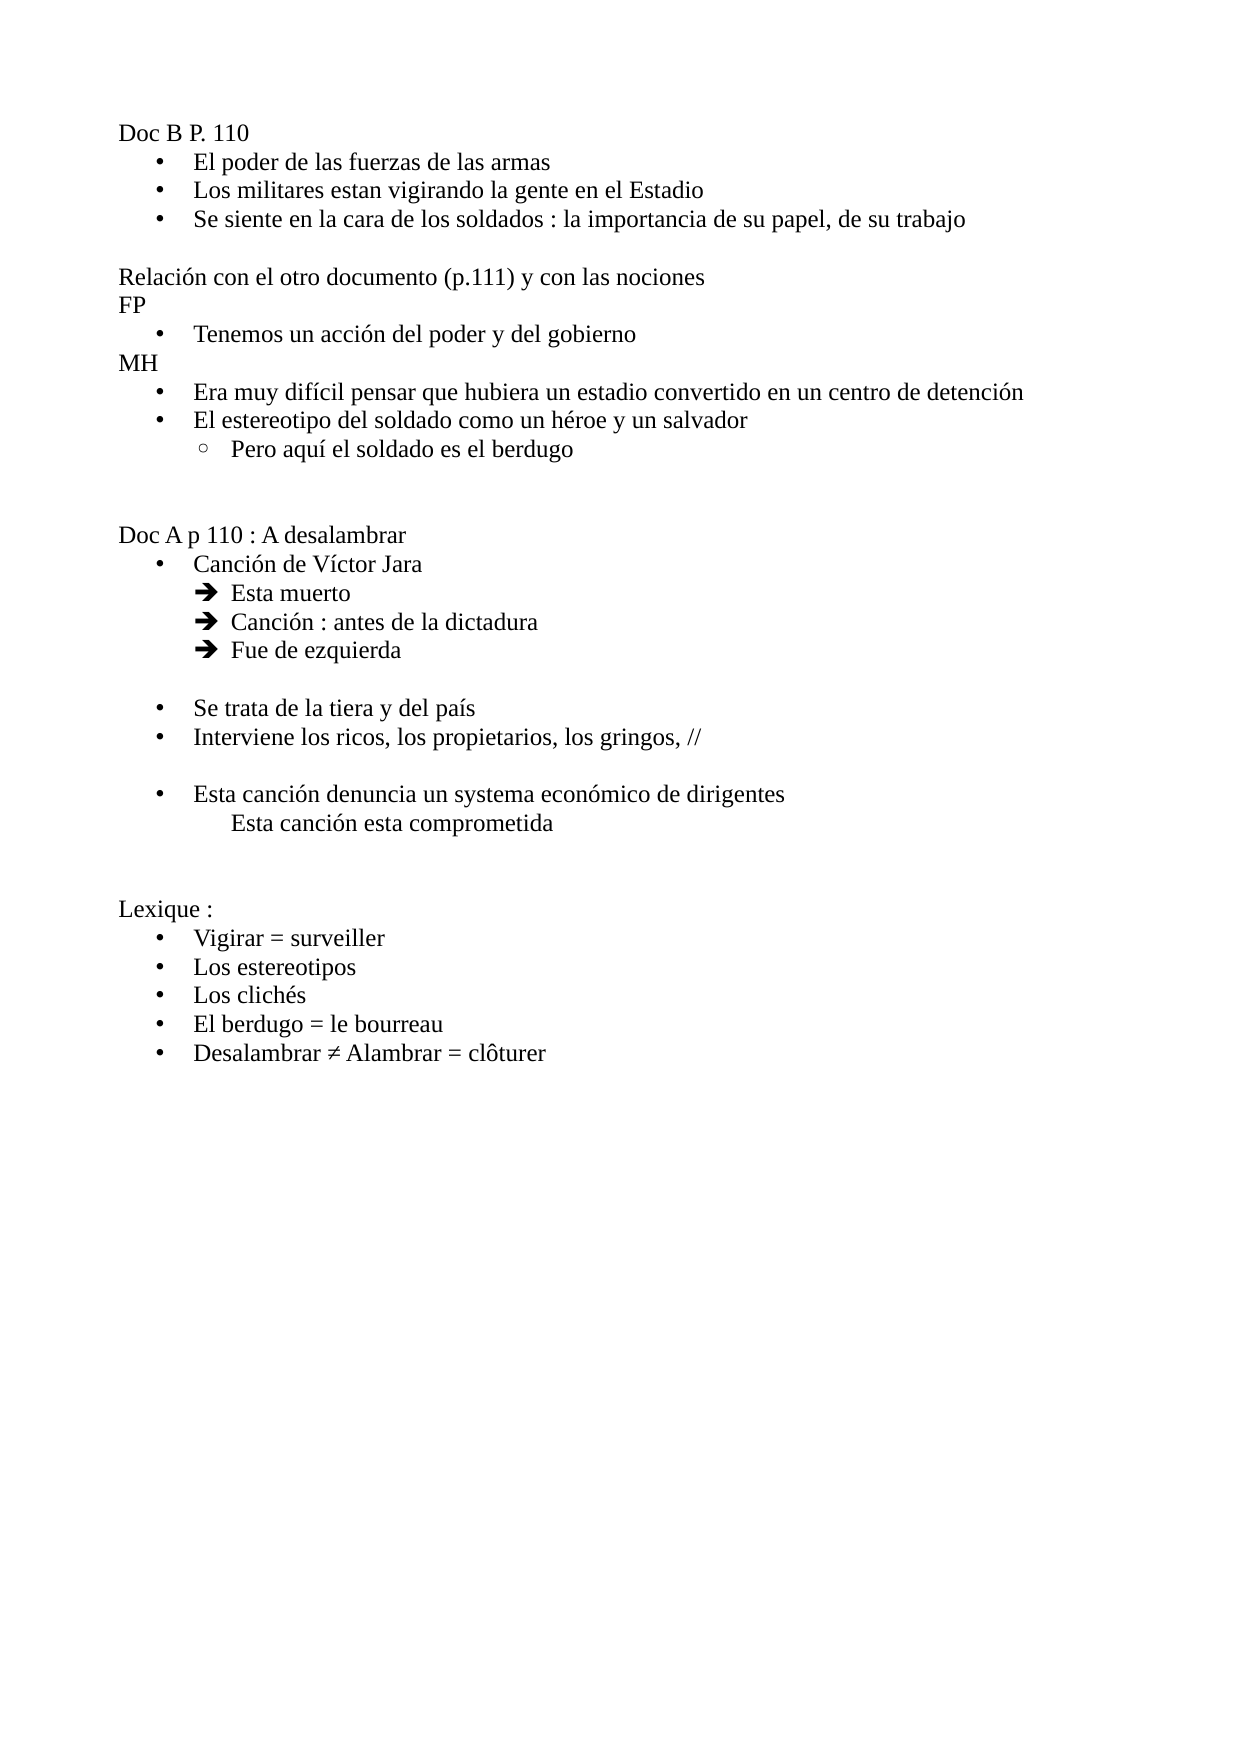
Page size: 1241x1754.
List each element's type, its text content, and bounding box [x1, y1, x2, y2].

list Esta canción esta comprometida [193, 808, 1122, 837]
list Esta canción denuncia un systema económico de dirigentes [156, 779, 1122, 808]
text Lexique : [118, 894, 1122, 923]
text Relación con el otro documento (p.111) y con las nociones [118, 262, 1122, 291]
list El estereotipo del soldado como un héroe y un salvador [156, 406, 1122, 434]
list Se trata de la tiera y del país [156, 693, 1122, 722]
list Los clichés [156, 981, 1122, 1009]
list Canción : antes de la dictadura [193, 607, 1122, 636]
list Vigirar = surveiller [156, 923, 1122, 952]
list Los militares estan vigirando la gente en el Estadio [156, 176, 1122, 204]
text Doc A p 110 : A desalambrar [118, 521, 1122, 549]
list El berdugo = le bourreau [156, 1009, 1122, 1038]
list Los estereotipos [156, 952, 1122, 981]
text FP [118, 291, 1122, 319]
list Desalambrar ≠ Alambrar = clôturer [156, 1038, 1122, 1067]
list Pero aquí el soldado es el berdugo [193, 434, 1122, 463]
list Tenemos un acción del poder y del gobierno [156, 319, 1122, 348]
list Fue de ezquierda [193, 636, 1122, 664]
list Interviene los ricos, los propietarios, los gringos, // [156, 722, 1122, 751]
list Era muy difícil pensar que hubiera un estadio convertido en un centro de detención [156, 377, 1122, 406]
list El poder de las fuerzas de las armas [156, 147, 1122, 176]
text MH [118, 348, 1122, 377]
text Doc B P. 110 [118, 118, 1122, 147]
list Esta muerto [193, 578, 1122, 607]
list Canción de Víctor Jara [156, 549, 1122, 578]
list Se siente en la cara de los soldados : la importancia de su papel, de su trabajo [156, 204, 1122, 233]
